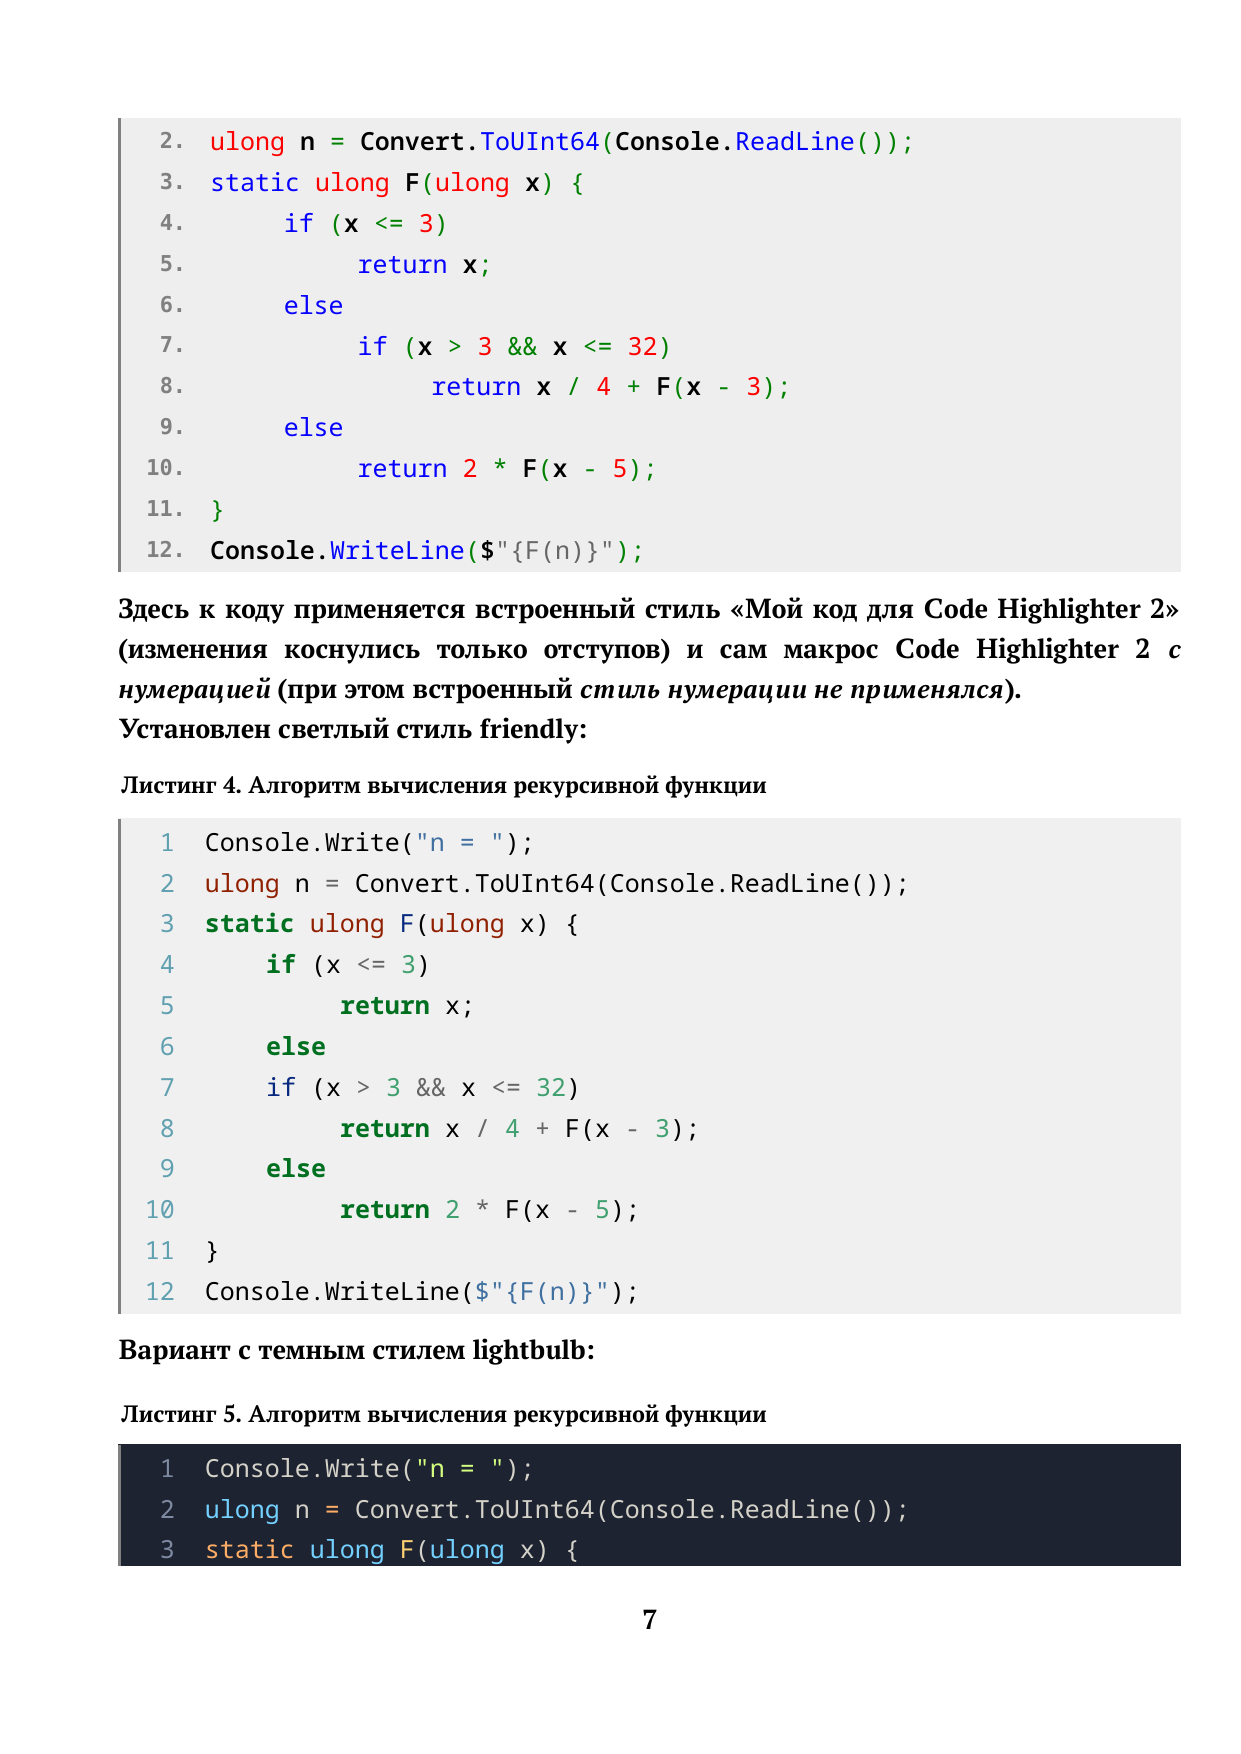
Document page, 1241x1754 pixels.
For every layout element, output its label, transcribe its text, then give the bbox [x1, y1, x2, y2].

text 12 Console.WriteLine($"{F(n)}"); [121, 1268, 1181, 1314]
list return 2 * F(x - 5); [121, 445, 1181, 485]
text 3 static ulong F(ulong x) { [121, 900, 1181, 940]
list return x; [121, 241, 1181, 281]
text 6 else [121, 1023, 1181, 1063]
text 11 } [121, 1227, 1181, 1267]
text 3 static ulong F(ulong x) { [121, 1526, 1181, 1566]
text 1 Console.Write("n = "); [118, 1444, 1181, 1484]
list else [121, 281, 1181, 321]
list static ulong F(ulong x) { [121, 159, 1181, 199]
text 10 return 2 * F(x - 5); [121, 1186, 1181, 1226]
list if (x <= 3) [121, 200, 1181, 240]
list ulong n = Convert.ToUInt64(Console.ReadLine()); [121, 118, 1181, 158]
text 4 if (x <= 3) [121, 941, 1181, 981]
text 9 else [121, 1145, 1181, 1185]
list else [121, 404, 1181, 444]
text Листинг 4. Алгоритм вычисления рекурсивной функции [120, 770, 1180, 799]
text 2 ulong n = Convert.ToUInt64(Console.ReadLine()); [121, 859, 1181, 899]
text 2 ulong n = Convert.ToUInt64(Console.ReadLine()); [121, 1485, 1181, 1525]
text 5 return x; [121, 982, 1181, 1022]
text 8 return x / 4 + F(x - 3); [121, 1104, 1181, 1144]
list return x / 4 + F(x - 3); [121, 363, 1181, 403]
list if (x > 3 && x <= 32) [121, 322, 1181, 362]
text Листинг 5. Алгоритм вычисления рекурсивной функции [120, 1399, 1180, 1428]
text Установлен светлый стиль friendly: [118, 712, 1181, 745]
text Вариант с темным стилем lightbulb: [118, 1332, 1181, 1366]
text Здесь к коду применяется встроенный стиль «Мой код для Code Highlighter 2» (изменения коснулись только отступов) и сам макрос Code Highlighter 2 с нумерацией (при этом встроенный стиль нумерации не применялся). [118, 591, 1181, 705]
text 7 if (x > 3 && x <= 32) [121, 1063, 1181, 1103]
text 1 Console.Write("n = "); [118, 818, 1181, 858]
list Console.WriteLine($"{F(n)}"); [121, 526, 1181, 572]
list } [121, 486, 1181, 526]
